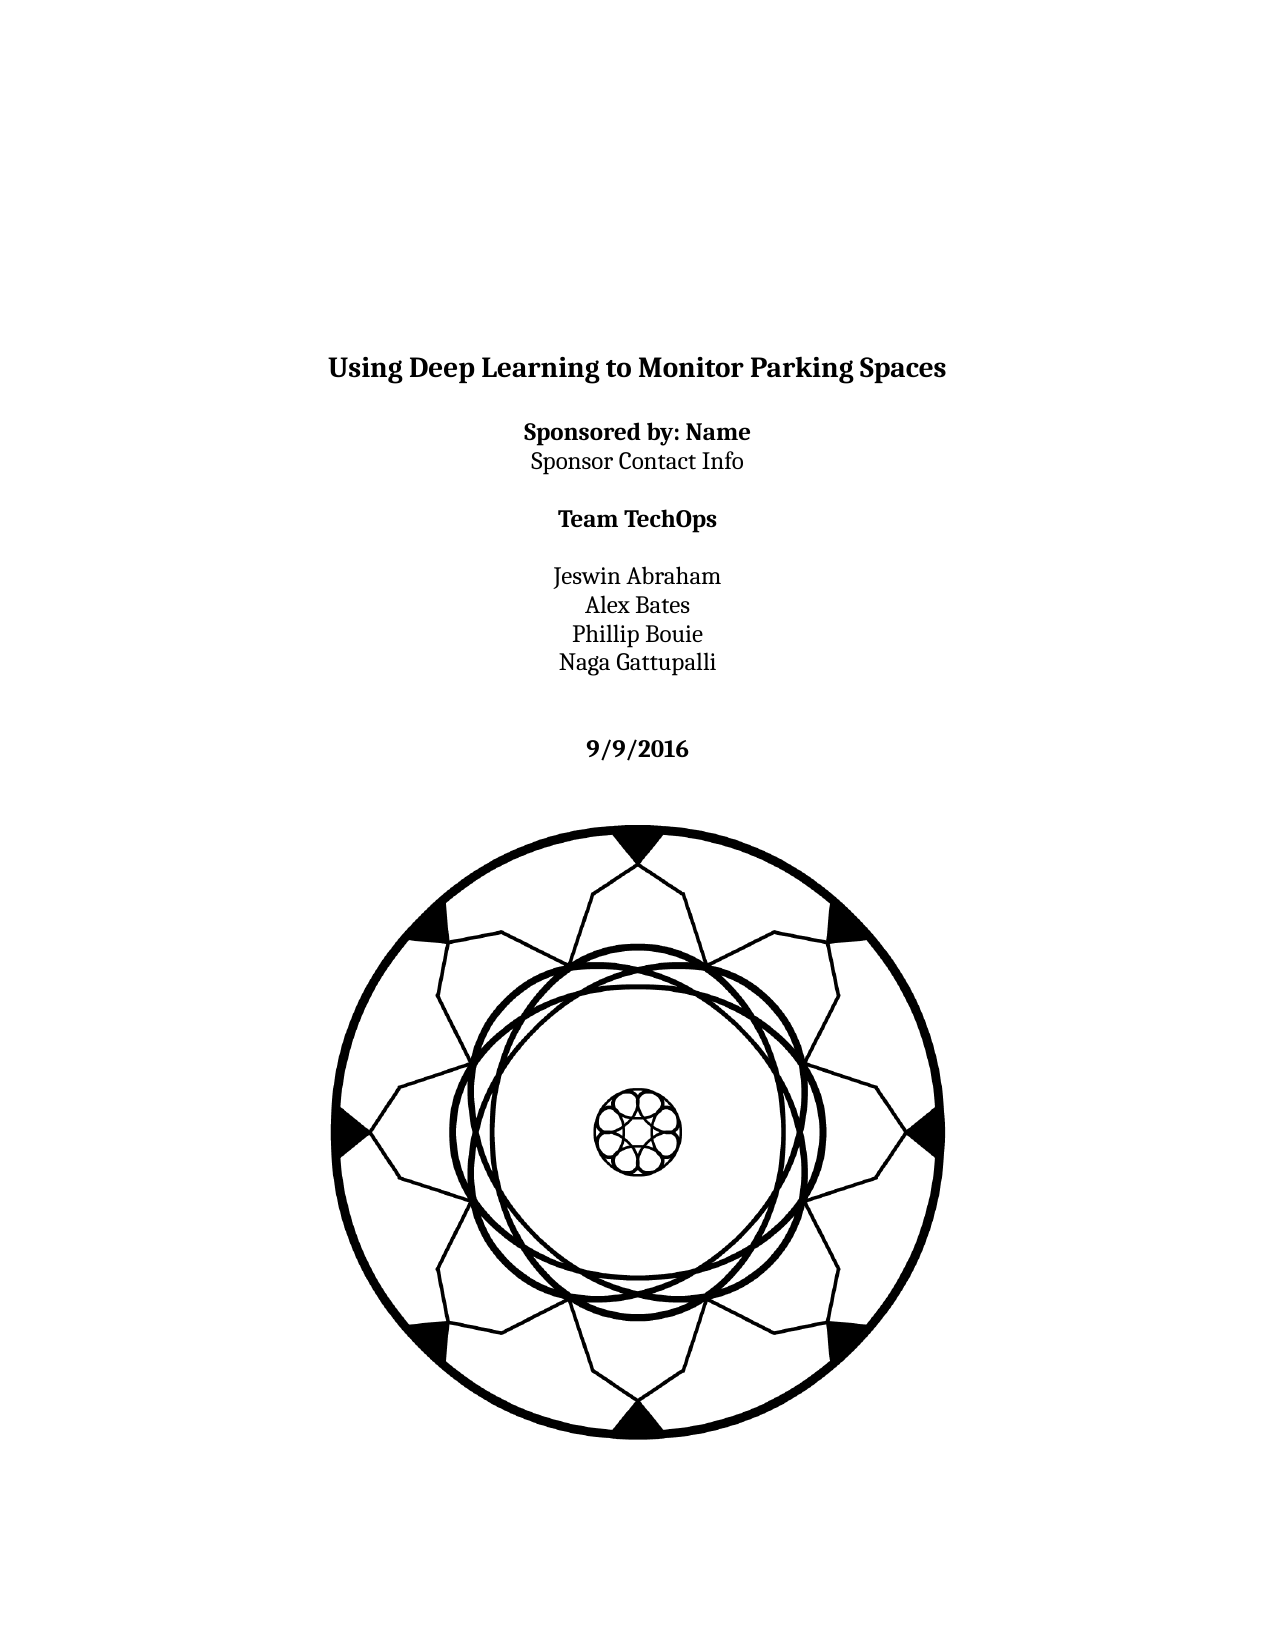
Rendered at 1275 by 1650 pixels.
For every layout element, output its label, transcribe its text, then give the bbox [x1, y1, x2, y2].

text Sponsor Contact Info [150, 447, 1125, 476]
text Jeswin Abraham [150, 562, 1125, 591]
text Using Deep Learning to Monitor Parking Spaces [150, 351, 1125, 385]
text Team TechOps [150, 504, 1125, 533]
text Sponsored by: Name [150, 418, 1125, 447]
text 9/9/2016 [150, 734, 1125, 763]
picture [45, 820, 1230, 1444]
text Naga Gattupalli [150, 648, 1125, 677]
text Phillip Bouie [150, 619, 1125, 648]
text Alex Bates [150, 591, 1125, 619]
